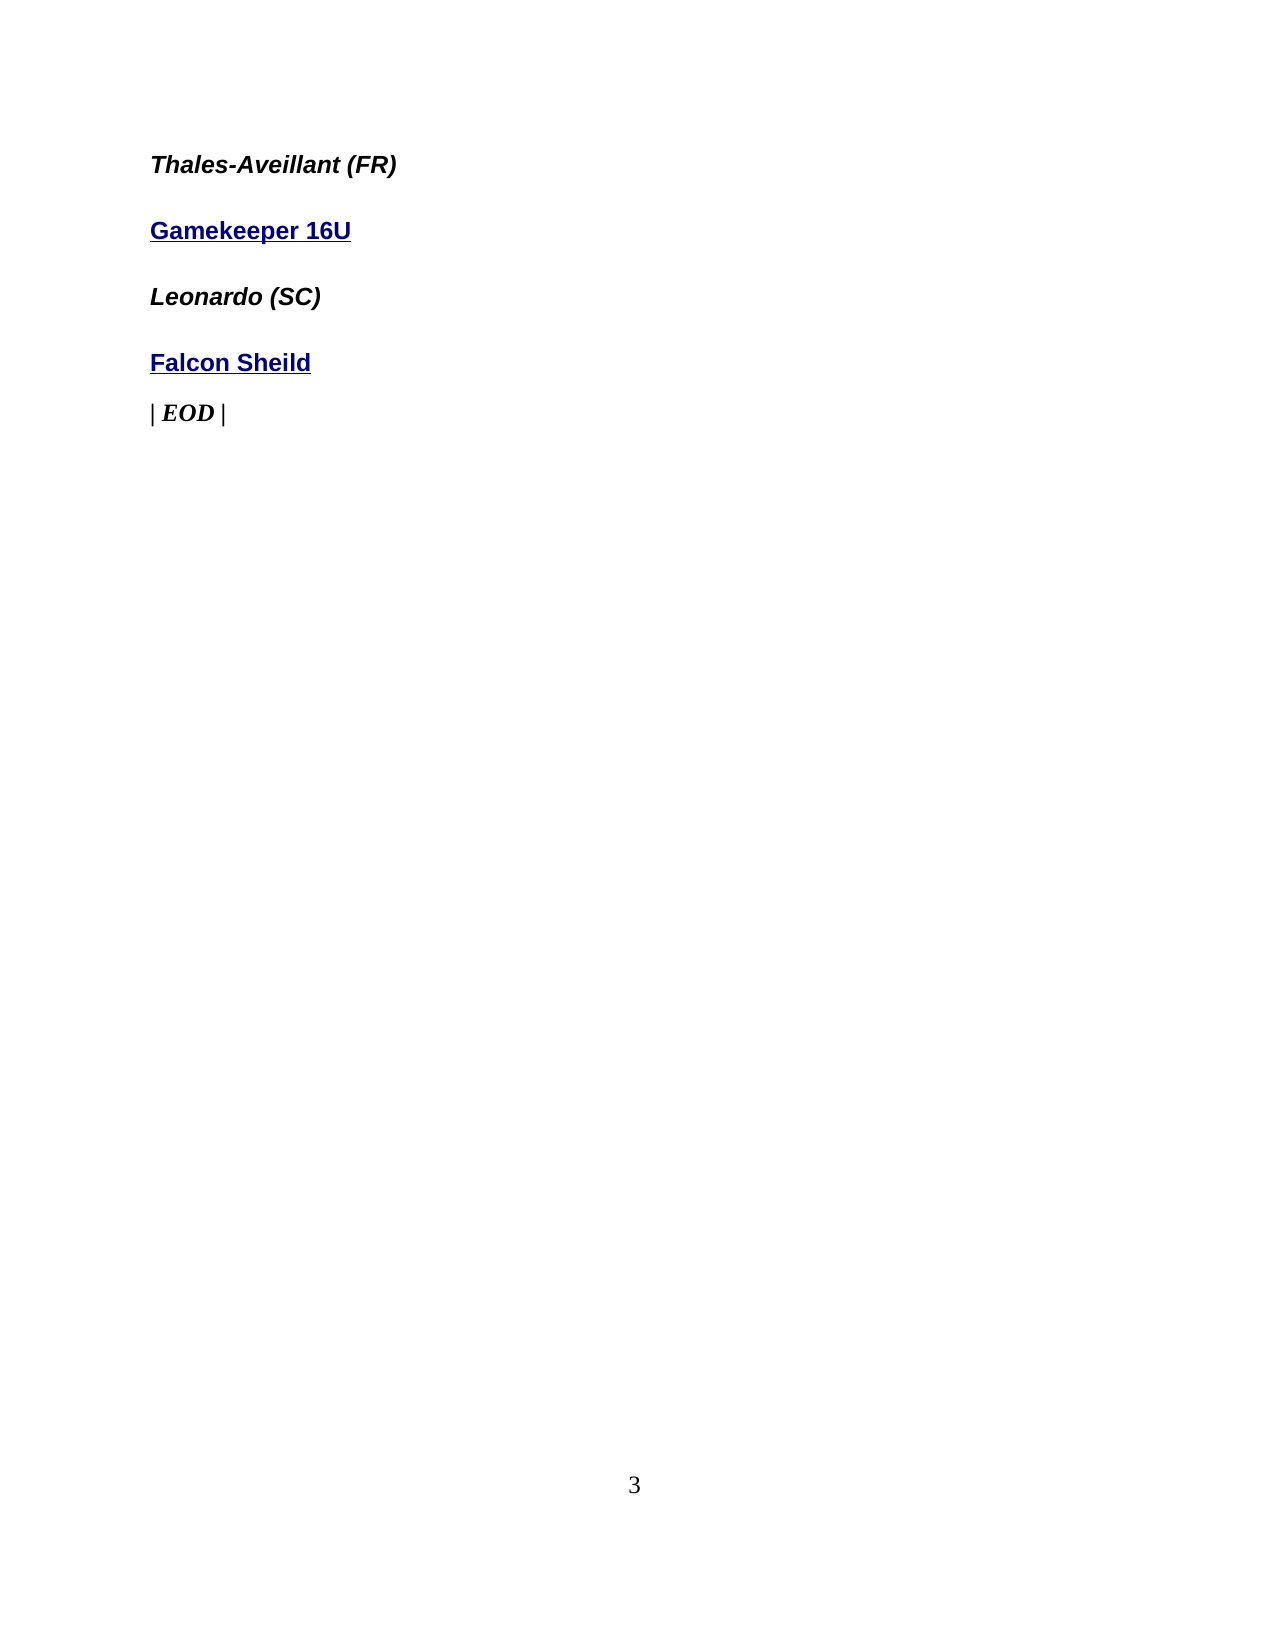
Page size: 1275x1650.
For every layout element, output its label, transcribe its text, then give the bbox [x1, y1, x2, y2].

subtitle Falcon Sheild [150, 348, 1125, 377]
subtitle Leonardo (SC) [150, 282, 1125, 311]
text | EOD | [150, 398, 1125, 427]
subtitle Gamekeeper 16U [150, 216, 1125, 244]
subtitle Thales-Aveillant (FR) [150, 150, 1125, 178]
